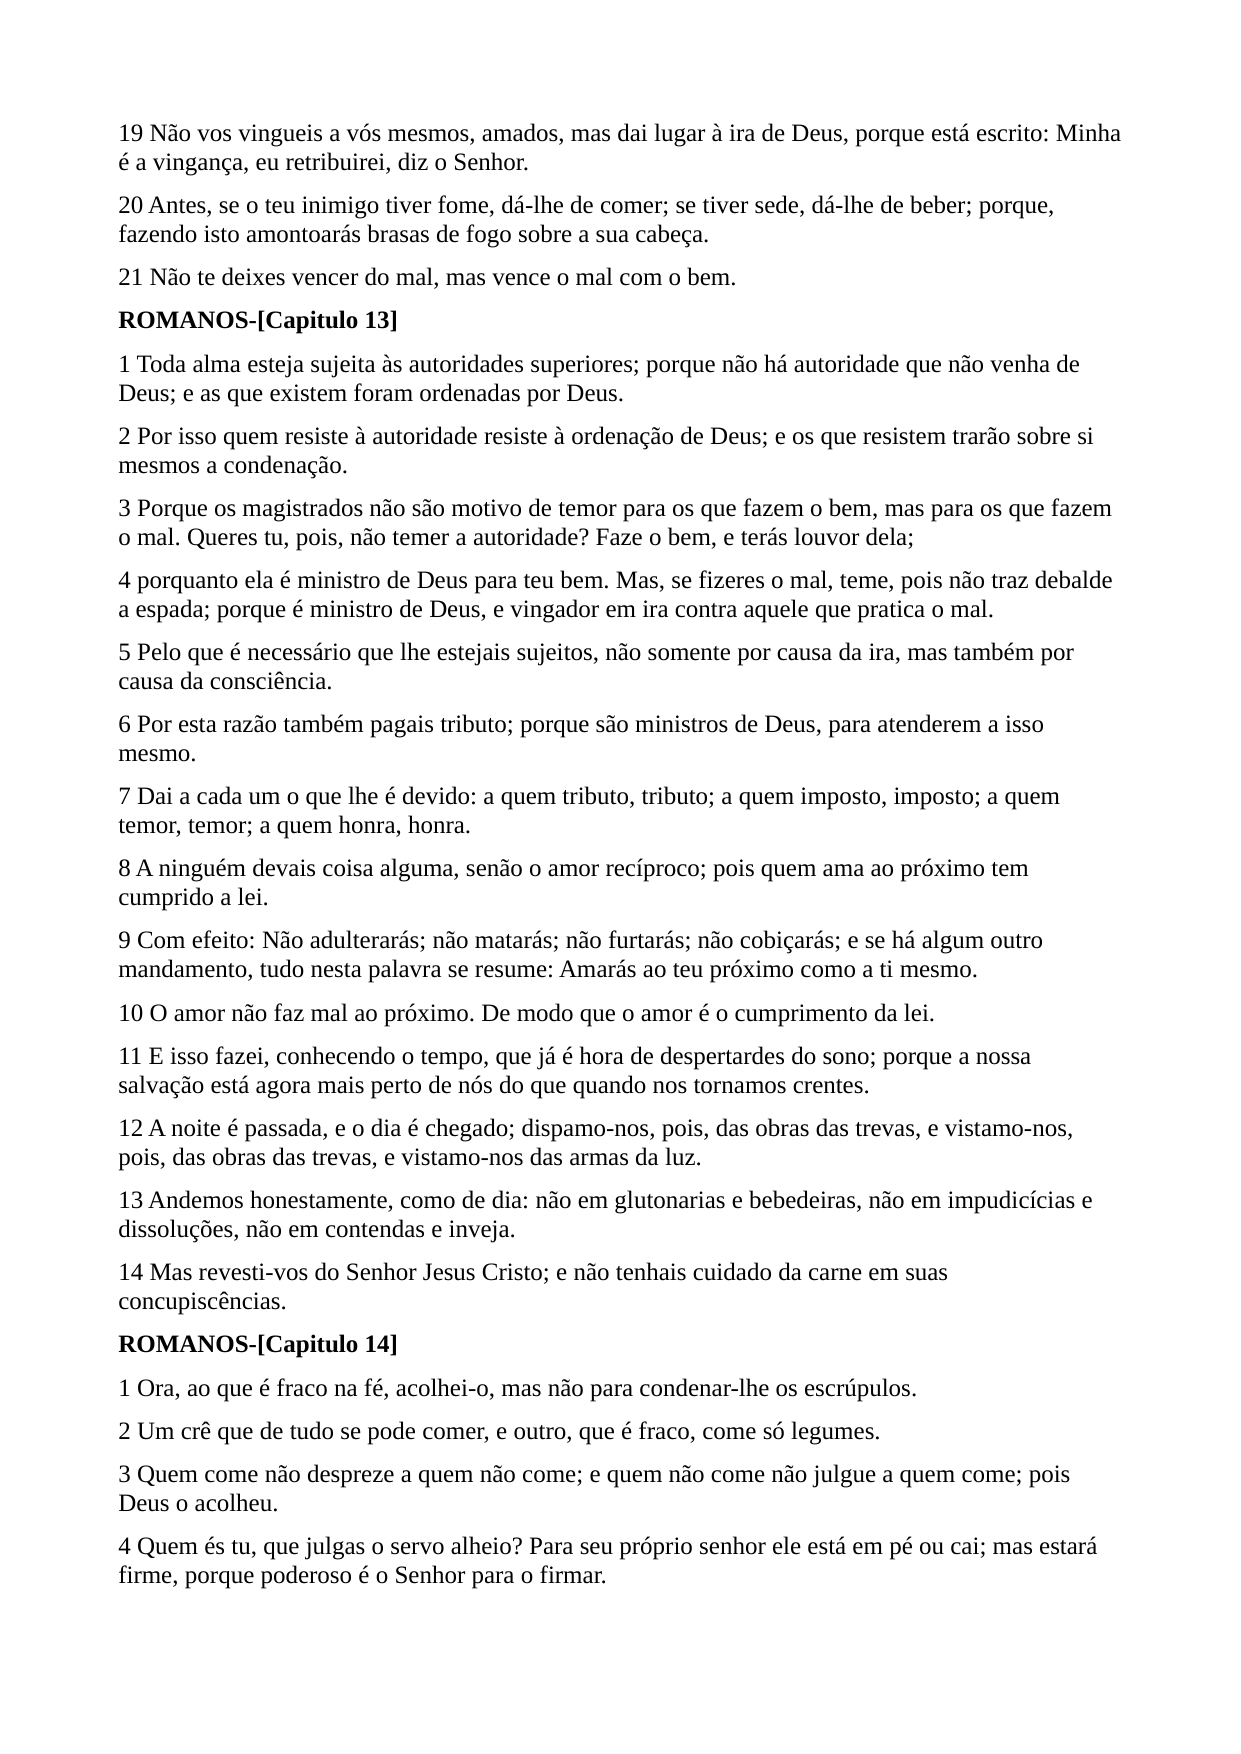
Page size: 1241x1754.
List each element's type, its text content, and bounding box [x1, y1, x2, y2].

text ROMANOS-[Capitulo 14] [118, 1329, 1122, 1358]
text 2 Um crê que de tudo se pode comer, e outro, que é fraco, come só legumes. [118, 1416, 1122, 1445]
text 10 O amor não faz mal ao próximo. De modo que o amor é o cumprimento da lei. [118, 998, 1122, 1026]
text 3 Porque os magistrados não são motivo de temor para os que fazem o bem, mas para os que fazem o mal. Queres tu, pois, não temer a autoridade? Faze o bem, e terás louvor dela; [118, 493, 1122, 551]
text 3 Quem come não despreze a quem não come; e quem não come não julgue a quem come; pois Deus o acolheu. [118, 1459, 1122, 1517]
text 6 Por esta razão também pagais tributo; porque são ministros de Deus, para atenderem a isso mesmo. [118, 709, 1122, 767]
text 14 Mas revesti-vos do Senhor Jesus Cristo; e não tenhais cuidado da carne em suas concupiscências. [118, 1257, 1122, 1315]
text 12 A noite é passada, e o dia é chegado; dispamo-nos, pois, das obras das trevas, e vistamo-nos, pois, das obras das trevas, e vistamo-nos das armas da luz. [118, 1113, 1122, 1171]
text 21 Não te deixes vencer do mal, mas vence o mal com o bem. [118, 262, 1122, 291]
text 4 Quem és tu, que julgas o servo alheio? Para seu próprio senhor ele está em pé ou cai; mas estará firme, porque poderoso é o Senhor para o firmar. [118, 1531, 1122, 1589]
text 1 Ora, ao que é fraco na fé, acolhei-o, mas não para condenar-lhe os escrúpulos. [118, 1373, 1122, 1401]
text 20 Antes, se o teu inimigo tiver fome, dá-lhe de comer; se tiver sede, dá-lhe de beber; porque, fazendo isto amontoarás brasas de fogo sobre a sua cabeça. [118, 190, 1122, 248]
text 2 Por isso quem resiste à autoridade resiste à ordenação de Deus; e os que resistem trarão sobre si mesmos a condenação. [118, 421, 1122, 478]
text 4 porquanto ela é ministro de Deus para teu bem. Mas, se fizeres o mal, teme, pois não traz debalde a espada; porque é ministro de Deus, e vingador em ira contra aquele que pratica o mal. [118, 565, 1122, 623]
text 13 Andemos honestamente, como de dia: não em glutonarias e bebedeiras, não em impudicícias e dissoluções, não em contendas e inveja. [118, 1185, 1122, 1243]
text 5 Pelo que é necessário que lhe estejais sujeitos, não somente por causa da ira, mas também por causa da consciência. [118, 637, 1122, 695]
text 9 Com efeito: Não adulterarás; não matarás; não furtarás; não cobiçarás; e se há algum outro mandamento, tudo nesta palavra se resume: Amarás ao teu próximo como a ti mesmo. [118, 926, 1122, 983]
text ROMANOS-[Capitulo 13] [118, 306, 1122, 334]
text 8 A ninguém devais coisa alguma, senão o amor recíproco; pois quem ama ao próximo tem cumprido a lei. [118, 853, 1122, 911]
text 11 E isso fazei, conhecendo o tempo, que já é hora de despertardes do sono; porque a nossa salvação está agora mais perto de nós do que quando nos tornamos crentes. [118, 1041, 1122, 1098]
text 7 Dai a cada um o que lhe é devido: a quem tributo, tributo; a quem imposto, imposto; a quem temor, temor; a quem honra, honra. [118, 781, 1122, 839]
text 19 Não vos vingueis a vós mesmos, amados, mas dai lugar à ira de Deus, porque está escrito: Minha é a vingança, eu retribuirei, diz o Senhor. [118, 118, 1122, 176]
text 1 Toda alma esteja sujeita às autoridades superiores; porque não há autoridade que não venha de Deus; e as que existem foram ordenadas por Deus. [118, 349, 1122, 406]
